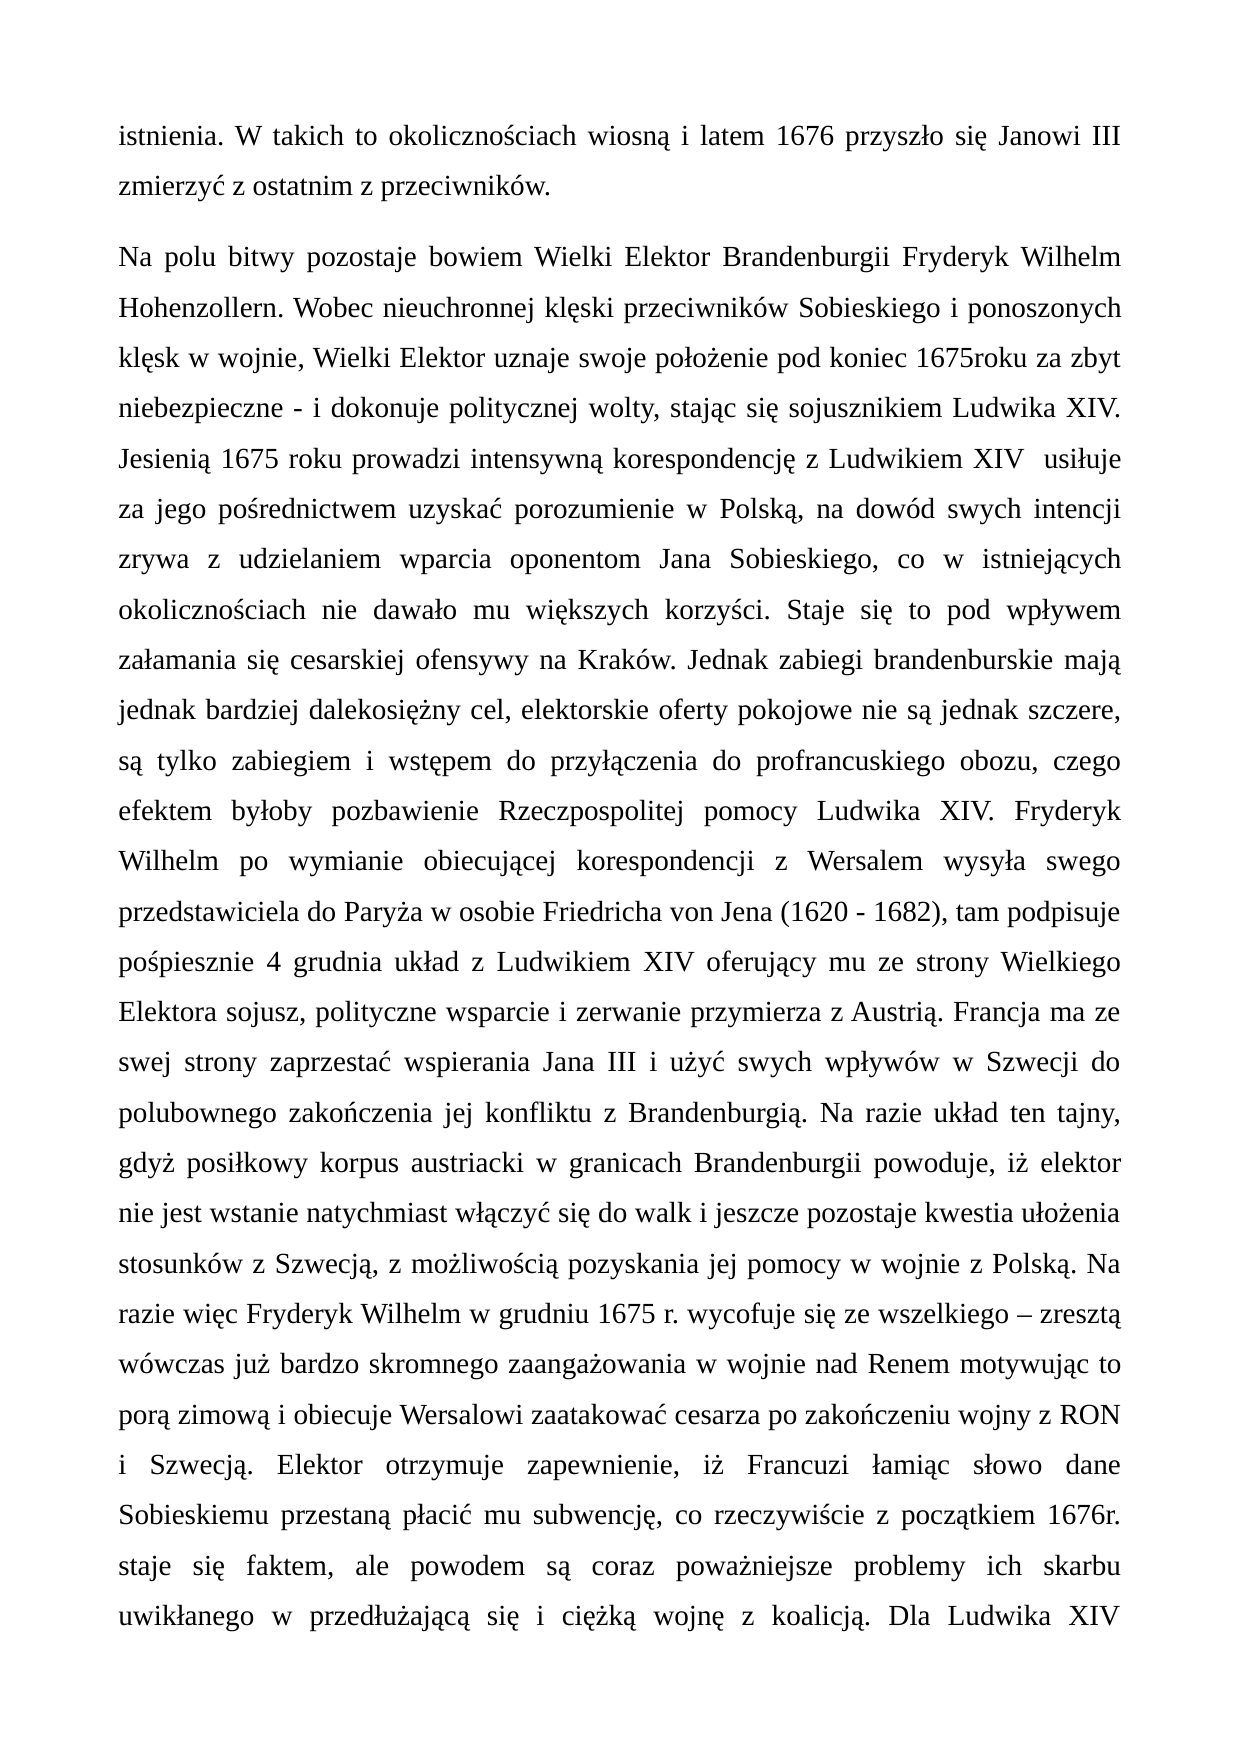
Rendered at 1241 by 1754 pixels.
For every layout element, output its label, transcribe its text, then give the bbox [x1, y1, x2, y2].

text Na polu bitwy pozostaje bowiem Wielki Elektor Brandenburgii Fryderyk Wilhelm Hohenzollern. Wobec nieuchronnej klęski przeciwników Sobieskiego i ponoszonych klęsk w wojnie, Wielki Elektor uznaje swoje położenie pod koniec 1675roku za zbyt niebezpieczne - i dokonuje politycznej wolty, stając się sojusznikiem Ludwika XIV. Jesienią 1675 roku prowadzi intensywną korespondencję z Ludwikiem XIV usiłuje za jego pośrednictwem uzyskać porozumienie w Polską, na dowód swych intencji zrywa z udzielaniem wparcia oponentom Jana Sobieskiego, co w istniejących okolicznościach nie dawało mu większych korzyści. Staje się to pod wpływem załamania się cesarskiej ofensywy na Kraków. Jednak zabiegi brandenburskie mają jednak bardziej dalekosiężny cel, elektorskie oferty pokojowe nie są jednak szczere, są tylko zabiegiem i wstępem do przyłączenia do profrancuskiego obozu, czego efektem byłoby pozbawienie Rzeczpospolitej pomocy Ludwika XIV. Fryderyk Wilhelm po wymianie obiecującej korespondencji z Wersalem wysyła swego przedstawiciela do Paryża w osobie Friedricha von Jena (1620 - 1682), tam podpisuje pośpiesznie 4 grudnia układ z Ludwikiem XIV oferujący mu ze strony Wielkiego Elektora sojusz, polityczne wsparcie i zerwanie przymierza z Austrią. Francja ma ze swej strony zaprzestać wspierania Jana III i użyć swych wpływów w Szwecji do polubownego zakończenia jej konfliktu z Brandenburgią. Na razie układ ten tajny, gdyż posiłkowy korpus austriacki w granicach Brandenburgii powoduje, iż elektor nie jest wstanie natychmiast włączyć się do walk i jeszcze pozostaje kwestia ułożenia stosunków z Szwecją, z możliwością pozyskania jej pomocy w wojnie z Polską. Na razie więc Fryderyk Wilhelm w grudniu 1675 r. wycofuje się ze wszelkiego – zresztą wówczas już bardzo skromnego zaangażowania w wojnie nad Renem motywując to porą zimową i obiecuje Wersalowi zaatakować cesarza po zakończeniu wojny z RON i Szwecją. Elektor otrzymuje zapewnienie, iż Francuzi łamiąc słowo dane Sobieskiemu przestaną płacić mu subwencję, co rzeczywiście z początkiem 1676r. staje się faktem, ale powodem są coraz poważniejsze problemy ich skarbu uwikłanego w przedłużającą się i ciężką wojnę z koalicją. Dla Ludwika XIV [118, 239, 1122, 1632]
text istnienia. W takich to okolicznościach wiosną i latem 1676 przyszło się Janowi III zmierzyć z ostatnim z przeciwników. [118, 118, 1122, 202]
